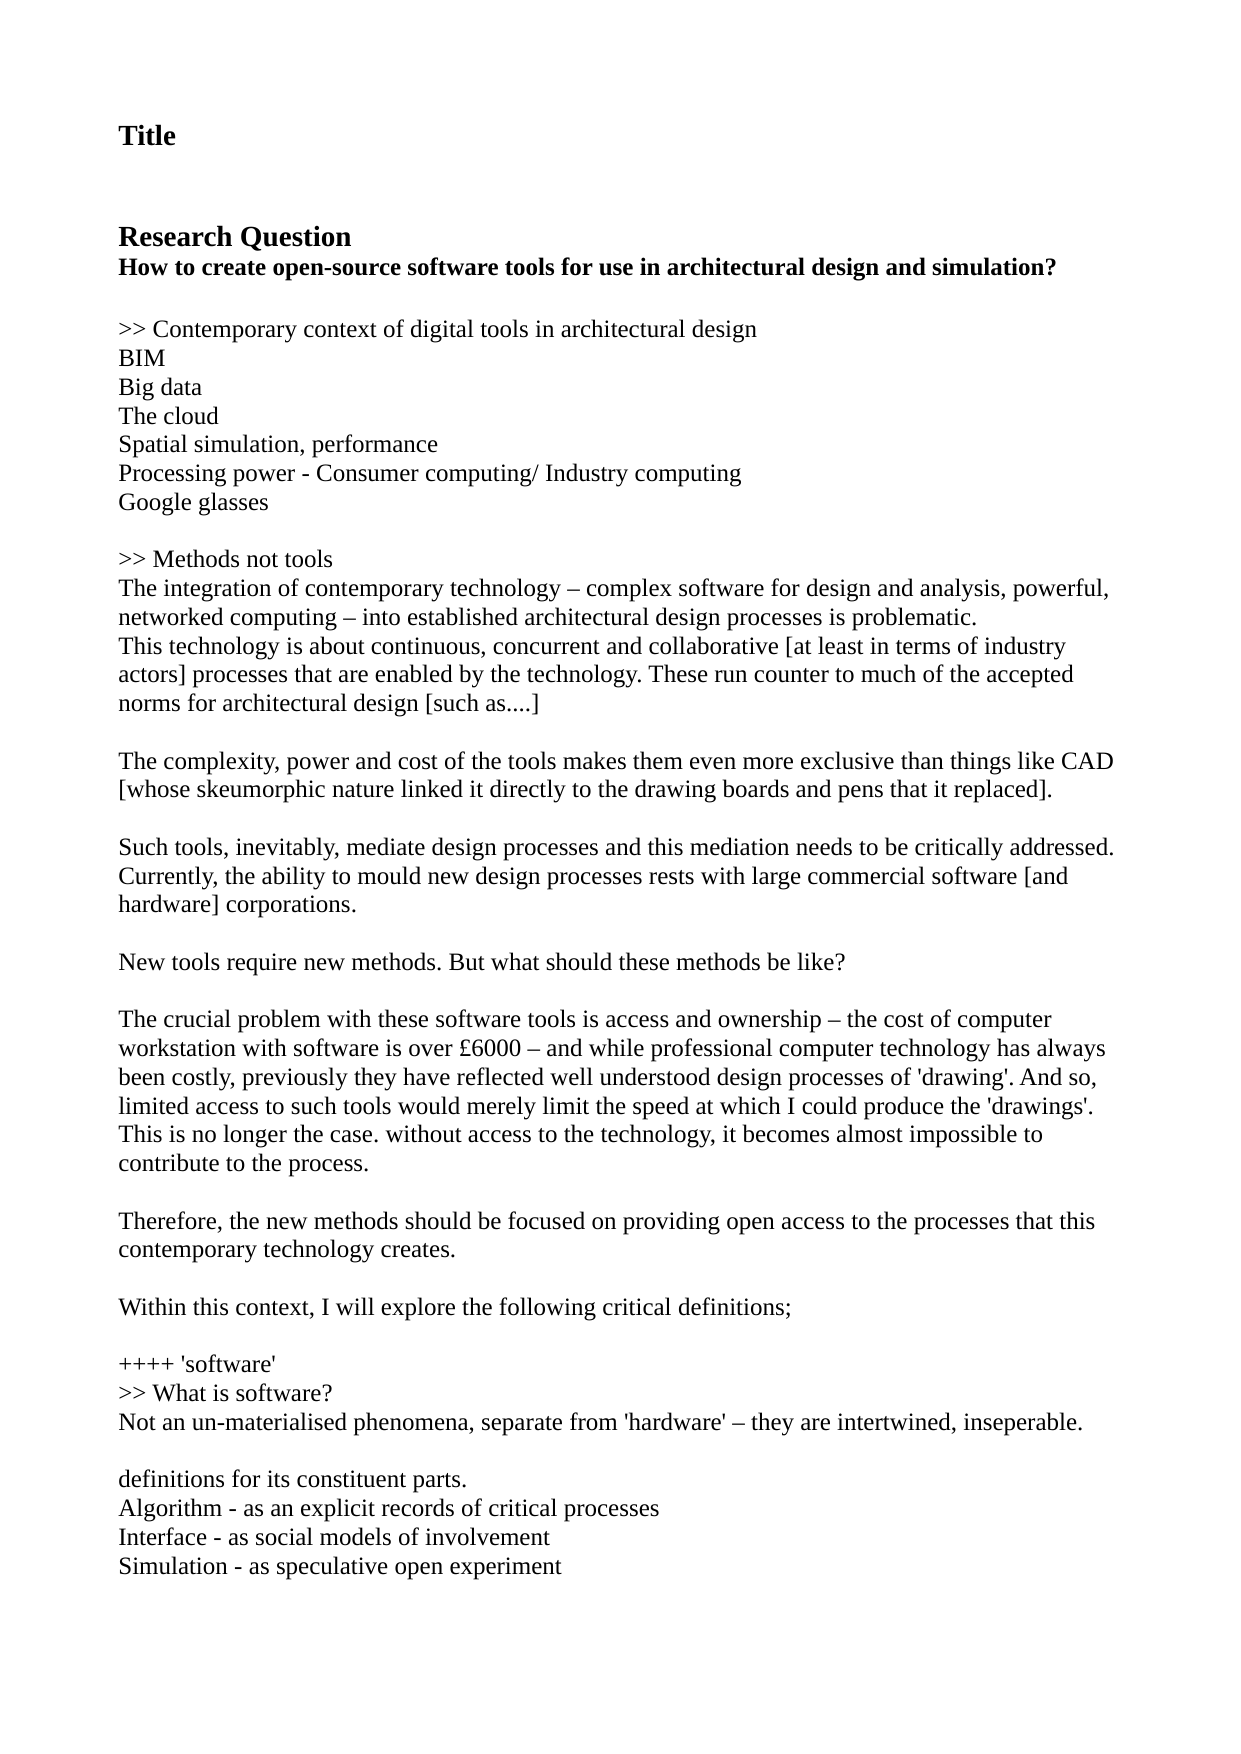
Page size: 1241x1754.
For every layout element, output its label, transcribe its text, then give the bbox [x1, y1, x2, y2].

text This technology is about continuous, concurrent and collaborative [at least in terms of industry actors] processes that are enabled by the technology. These run counter to much of the accepted norms for architectural design [such as....] [118, 631, 1122, 717]
text New tools require new methods. But what should these methods be like? [118, 947, 1122, 976]
text definitions for its constituent parts. [118, 1464, 1122, 1493]
text Google glasses [118, 487, 1122, 516]
text The integration of contemporary technology – complex software for design and analysis, powerful, networked computing – into established architectural design processes is problematic. [118, 573, 1122, 631]
text Interface - as social models of involvement [118, 1522, 1122, 1551]
text Simulation - as speculative open experiment [118, 1551, 1122, 1579]
text The crucial problem with these software tools is access and ownership – the cost of computer workstation with software is over £6000 – and while professional computer technology has always been costly, previously they have reflected well understood design processes of 'drawing'. And so, limited access to such tools would merely limit the speed at which I could produce the 'drawings'. This is no longer the case. without access to the technology, it becomes almost impossible to contribute to the process. [118, 1004, 1122, 1177]
text Such tools, inevitably, mediate design processes and this mediation needs to be critically addressed. Currently, the ability to mould new design processes rests with large commercial software [and hardware] corporations. [118, 832, 1122, 918]
text How to create open-source software tools for use in architectural design and simulation? [118, 252, 1122, 281]
text Algorithm - as an explicit records of critical processes [118, 1493, 1122, 1522]
text Spatial simulation, performance [118, 429, 1122, 458]
text ++++ 'software' [118, 1349, 1122, 1378]
text Processing power - Consumer computing/ Industry computing [118, 458, 1122, 487]
text Within this context, I will explore the following critical definitions; [118, 1292, 1122, 1321]
text BIM [118, 343, 1122, 372]
text Big data [118, 372, 1122, 401]
text >> What is software? [118, 1378, 1122, 1407]
text The complexity, power and cost of the tools makes them even more exclusive than things like CAD [whose skeumorphic nature linked it directly to the drawing boards and pens that it replaced]. [118, 746, 1122, 803]
text Title [118, 118, 1122, 152]
text >> Methods not tools [118, 544, 1122, 573]
text >> Contemporary context of digital tools in architectural design [118, 314, 1122, 343]
text Not an un-materialised phenomena, separate from 'hardware' – they are intertwined, inseperable. [118, 1407, 1122, 1436]
text The cloud [118, 401, 1122, 429]
text Therefore, the new methods should be focused on providing open access to the processes that this contemporary technology creates. [118, 1206, 1122, 1263]
text Research Question [118, 219, 1122, 252]
